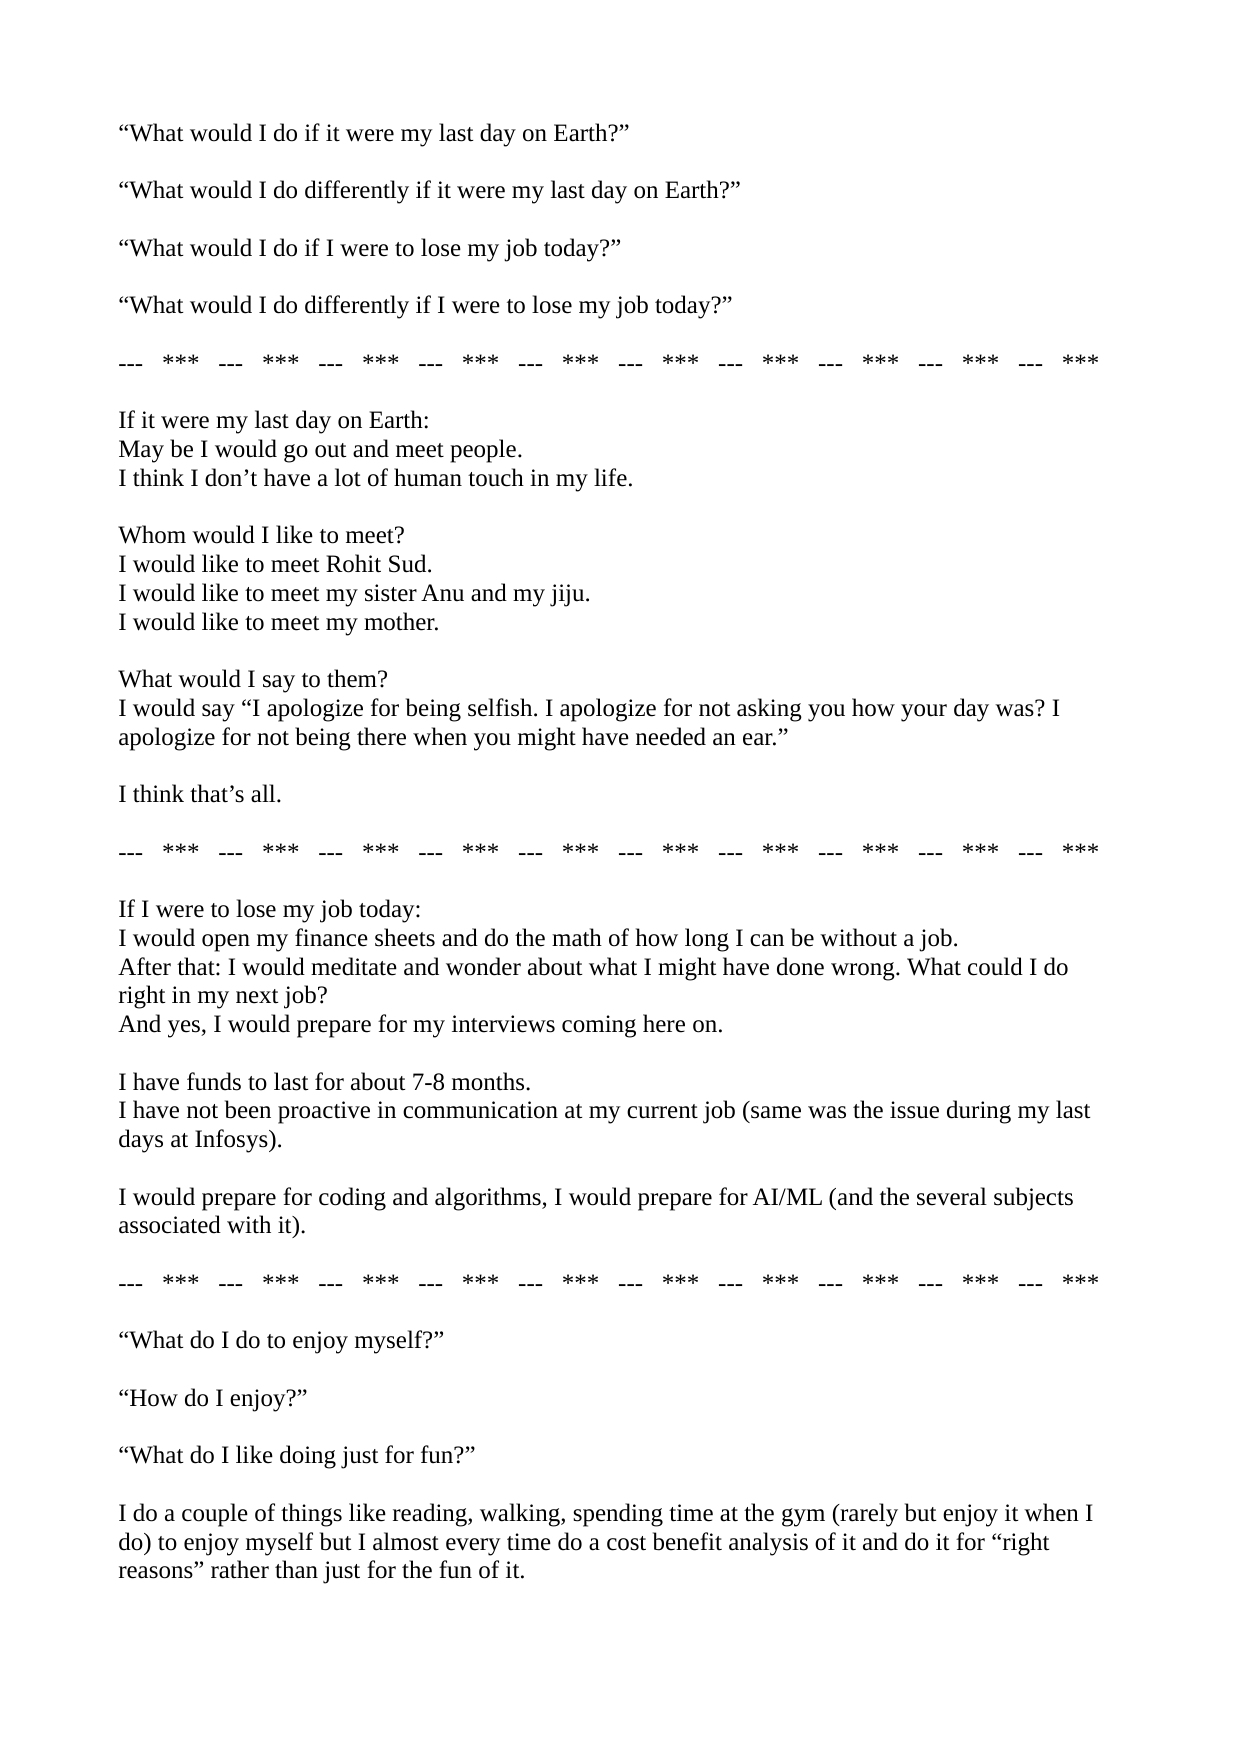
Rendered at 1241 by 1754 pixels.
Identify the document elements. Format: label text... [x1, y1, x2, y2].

text After that: I would meditate and wonder about what I might have done wrong. What could I do right in my next job? [118, 952, 1122, 1009]
text --- *** --- *** --- *** --- *** --- *** --- *** --- *** --- *** --- *** --- *** [118, 837, 1122, 866]
text And yes, I would prepare for my interviews coming here on. [118, 1009, 1122, 1038]
text “What do I do to enjoy myself?” [118, 1326, 1122, 1354]
text What would I say to them? [118, 664, 1122, 693]
text “What would I do if I were to lose my job today?” [118, 233, 1122, 262]
text “What would I do differently if I were to lose my job today?” [118, 291, 1122, 319]
text I would prepare for coding and algorithms, I would prepare for AI/ML (and the several subjects associated with it). [118, 1182, 1122, 1239]
text “What would I do differently if it were my last day on Earth?” [118, 176, 1122, 204]
text I have not been proactive in communication at my current job (same was the issue during my last days at Infosys). [118, 1096, 1122, 1153]
text “How do I enjoy?” [118, 1383, 1122, 1412]
text I would open my finance sheets and do the math of how long I can be without a job. [118, 923, 1122, 952]
text Whom would I like to meet? [118, 521, 1122, 549]
text I would say “I apologize for being selfish. I apologize for not asking you how your day was? I apologize for not being there when you might have needed an ear.” [118, 693, 1122, 751]
text I think that’s all. [118, 779, 1122, 808]
text I have funds to last for about 7-8 months. [118, 1067, 1122, 1096]
text I think I don’t have a lot of human touch in my life. [118, 463, 1122, 492]
text --- *** --- *** --- *** --- *** --- *** --- *** --- *** --- *** --- *** --- *** [118, 1268, 1122, 1297]
text “What would I do if it were my last day on Earth?” [118, 118, 1122, 147]
text “What do I like doing just for fun?” [118, 1441, 1122, 1469]
text If it were my last day on Earth: [118, 406, 1122, 434]
text If I were to lose my job today: [118, 894, 1122, 923]
text May be I would go out and meet people. [118, 434, 1122, 463]
text --- *** --- *** --- *** --- *** --- *** --- *** --- *** --- *** --- *** --- *** [118, 348, 1122, 377]
text I would like to meet my sister Anu and my jiju. [118, 578, 1122, 607]
text I do a couple of things like reading, walking, spending time at the gym (rarely but enjoy it when I do) to enjoy myself but I almost every time do a cost benefit analysis of it and do it for “right reasons” rather than just for the fun of it. [118, 1498, 1122, 1584]
text I would like to meet Rohit Sud. [118, 549, 1122, 578]
text I would like to meet my mother. [118, 607, 1122, 636]
